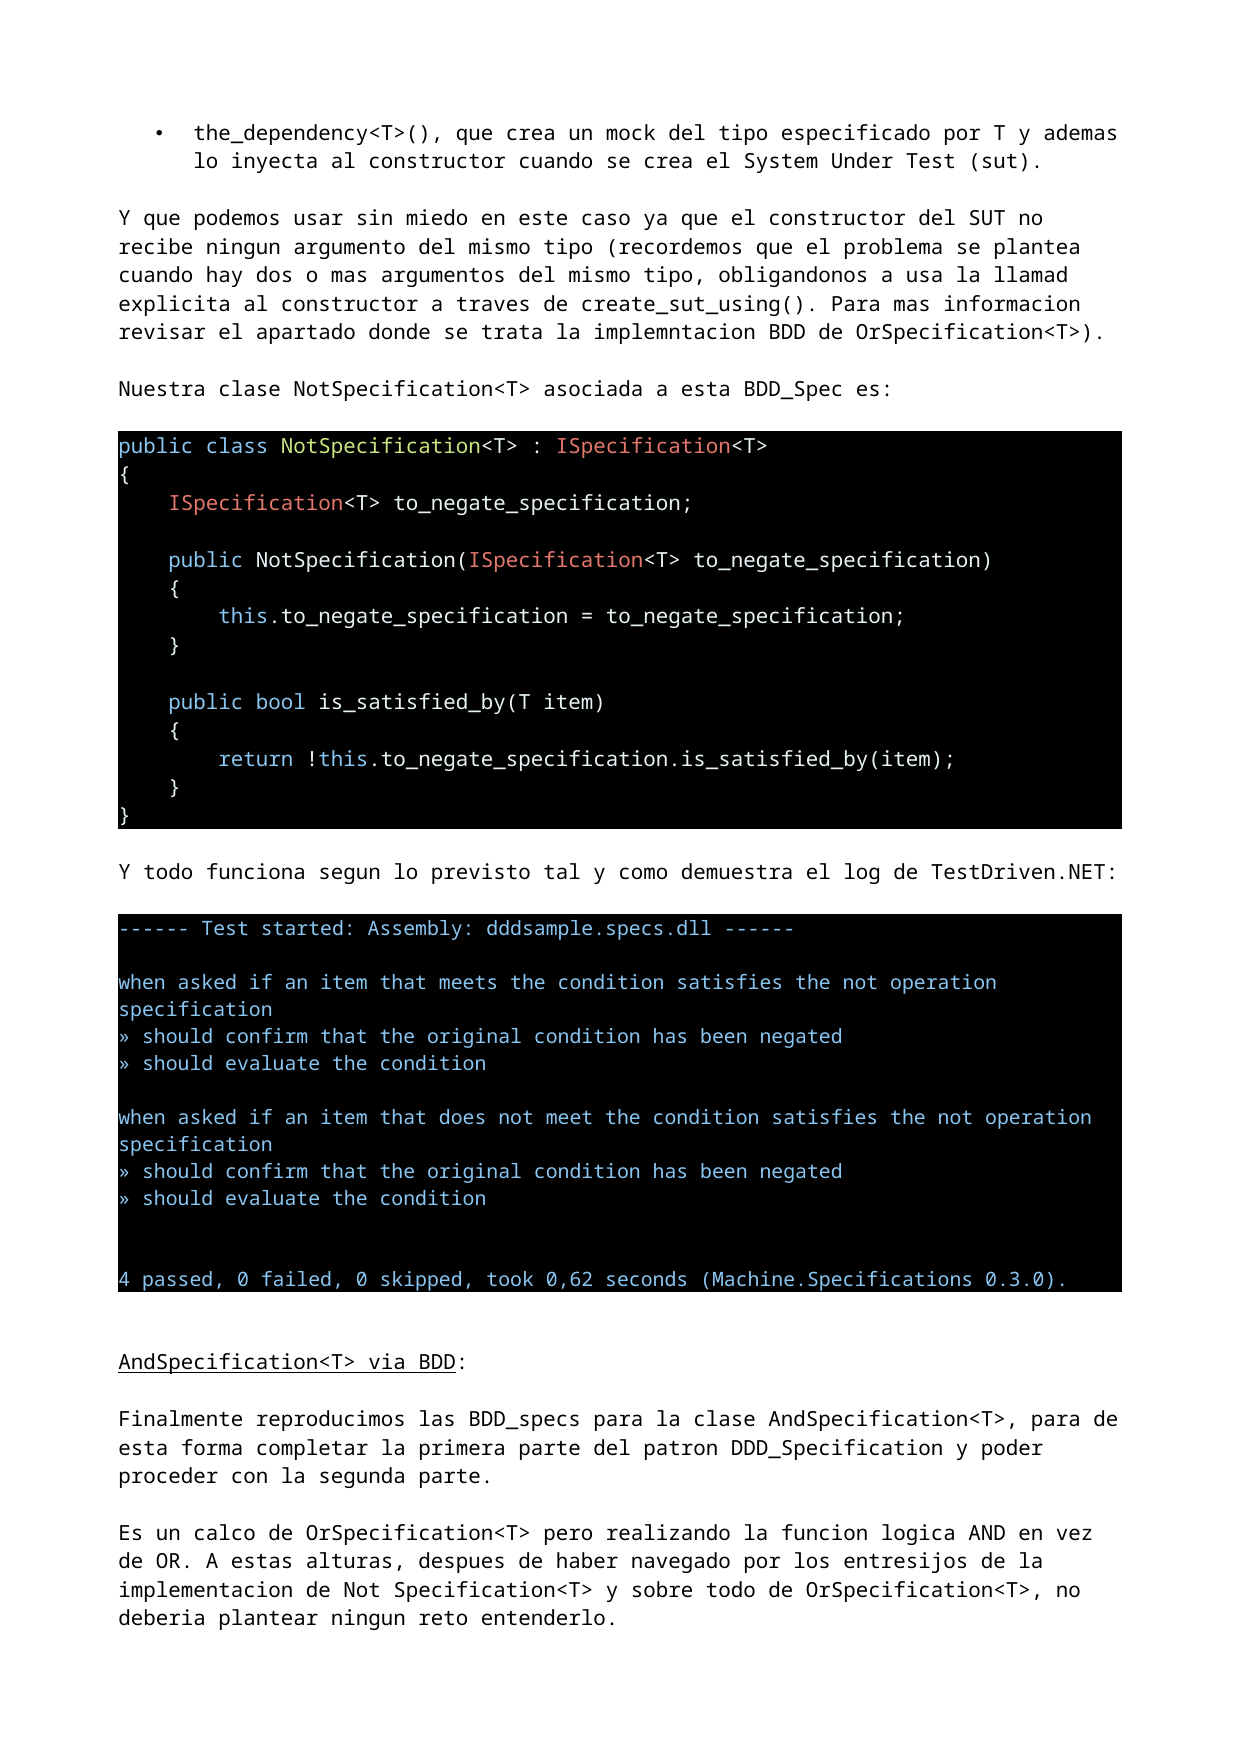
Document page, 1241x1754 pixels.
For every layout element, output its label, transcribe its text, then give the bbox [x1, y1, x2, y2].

text } [118, 801, 1122, 829]
text 4 passed, 0 failed, 0 skipped, took 0,62 seconds (Machine.Specifications 0.3.0). [118, 1265, 1122, 1292]
text » should confirm that the original condition has been negated [118, 1022, 1122, 1049]
text Es un calco de OrSpecification<T> pero realizando la funcion logica AND en vez de OR. A estas alturas, despues de haber navegado por los entresijos de la implementacion de Not Specification<T> y sobre todo de OrSpecification<T>, no deberia plantear ningun reto entenderlo. [118, 1518, 1122, 1632]
text public class NotSpecification<T> : ISpecification<T> [118, 431, 1122, 459]
text AndSpecification<T> via BDD: [118, 1347, 1122, 1376]
text public NotSpecification(ISpecification<T> to_negate_specification) [118, 545, 1122, 573]
text { [118, 573, 1122, 602]
text Y que podemos usar sin miedo en este caso ya que el constructor del SUT no recibe ningun argumento del mismo tipo (recordemos que el problema se plantea cuando hay dos o mas argumentos del mismo tipo, obligandonos a usa la llamad explicita al constructor a traves de create_sut_using(). Para mas informacion revisar el apartado donde se trata la implemntacion BDD de OrSpecification<T>). [118, 203, 1122, 346]
text » should evaluate the condition [118, 1049, 1122, 1076]
text Y todo funciona segun lo previsto tal y como demuestra el log de TestDriven.NET: [118, 857, 1122, 886]
text » should confirm that the original condition has been negated [118, 1157, 1122, 1184]
text { [118, 715, 1122, 744]
text return !this.to_negate_specification.is_satisfied_by(item); [118, 744, 1122, 772]
text ------ Test started: Assembly: dddsample.specs.dll ------ [118, 914, 1122, 941]
text Finalmente reproducimos las BDD_specs para la clase AndSpecification<T>, para de esta forma completar la primera parte del patron DDD_Specification y poder proceder con la segunda parte. [118, 1404, 1122, 1490]
text } [118, 630, 1122, 658]
text ISpecification<T> to_negate_specification; [118, 488, 1122, 516]
text Nuestra clase NotSpecification<T> asociada a esta BDD_Spec es: [118, 374, 1122, 402]
text { [118, 459, 1122, 488]
text } [118, 772, 1122, 801]
text » should evaluate the condition [118, 1184, 1122, 1211]
text this.to_negate_specification = to_negate_specification; [118, 602, 1122, 630]
text when asked if an item that meets the condition satisfies the not operation specification [118, 968, 1122, 1022]
text public bool is_satisfied_by(T item) [118, 687, 1122, 715]
text when asked if an item that does not meet the condition satisfies the not operation specification [118, 1103, 1122, 1157]
list the_dependency<T>(), que crea un mock del tipo especificado por T y ademas lo inyecta al constructor cuando se crea el System Under Test (sut). [156, 118, 1122, 175]
